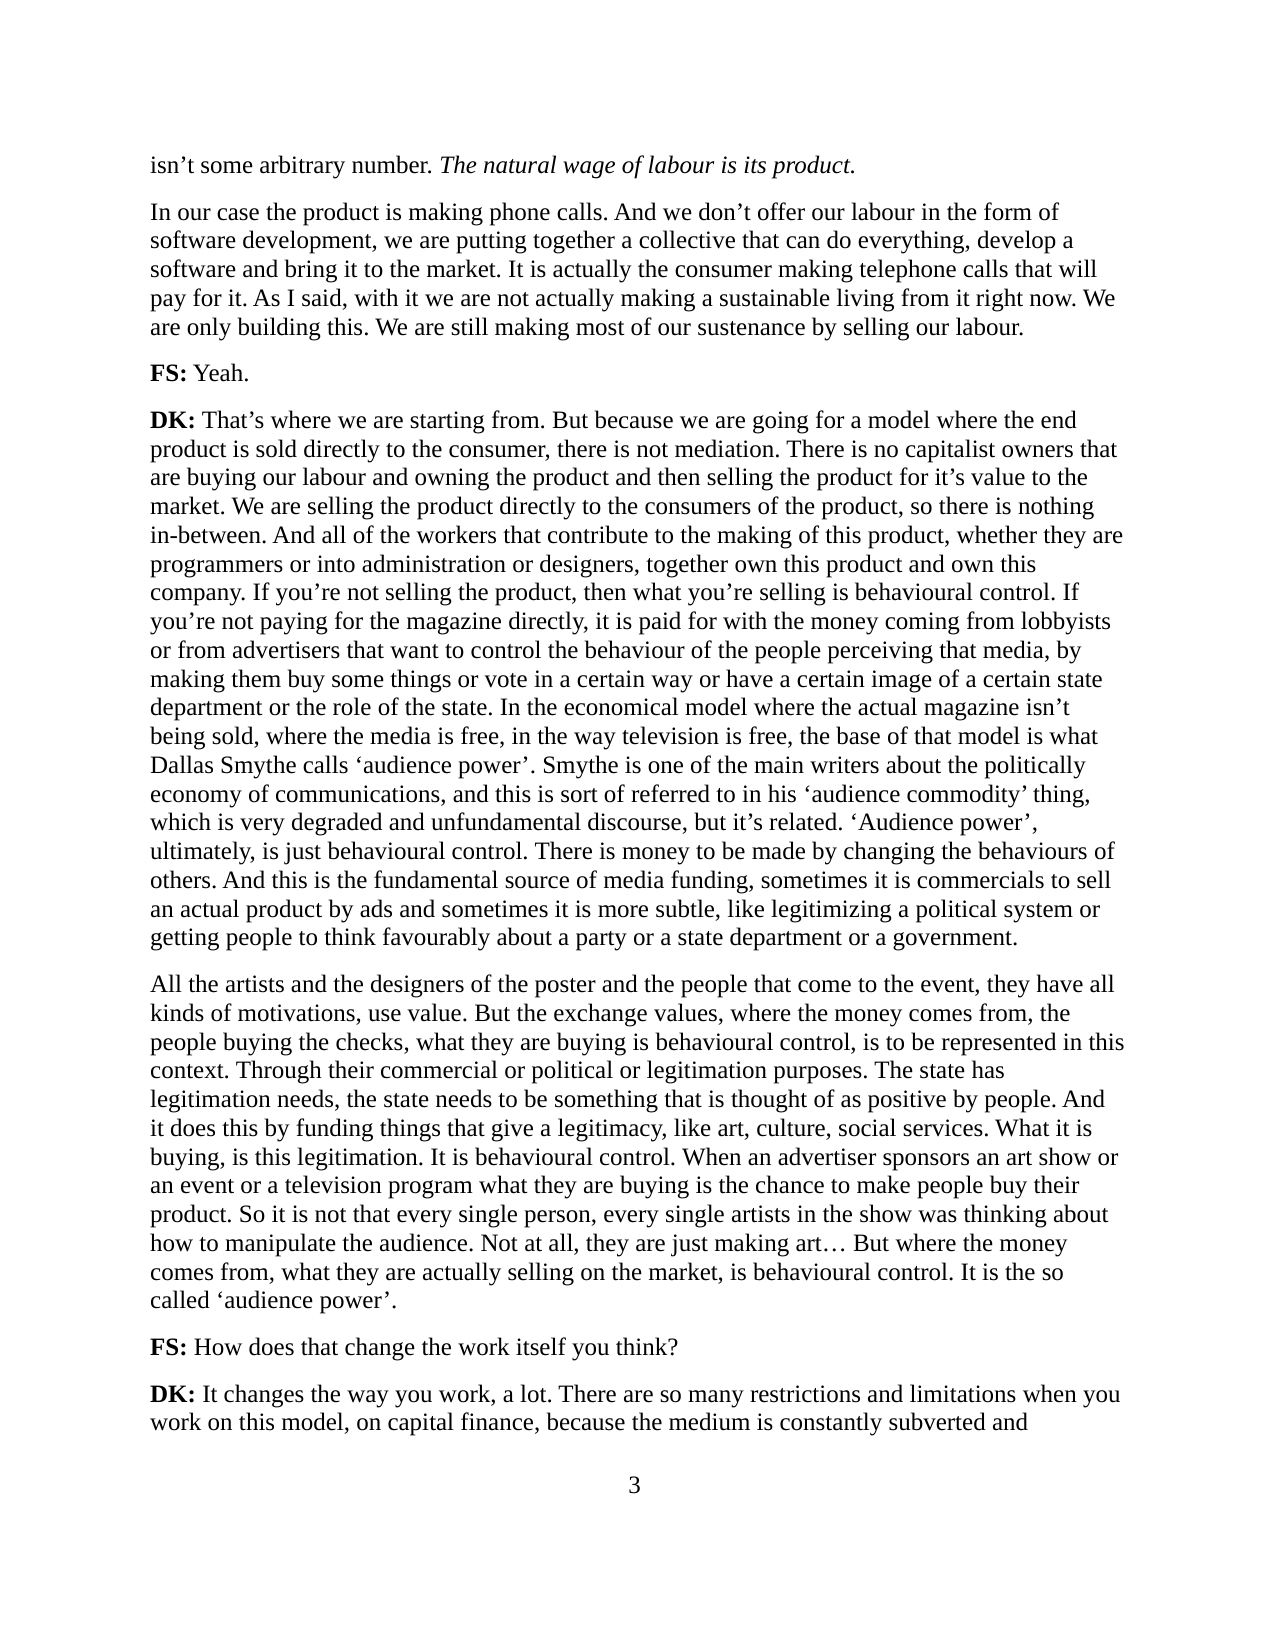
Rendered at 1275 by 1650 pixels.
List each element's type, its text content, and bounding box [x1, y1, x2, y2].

text DK: It changes the way you work, a lot. There are so many restrictions and limitations when you work on this model, on capital finance, because the medium is constantly subverted and [150, 1379, 1125, 1436]
text In our case the product is making phone calls. And we don’t offer our labour in the form of software development, we are putting together a collective that can do everything, develop a software and bring it to the market. It is actually the consumer making telephone calls that will pay for it. As I said, with it we are not actually making a sustainable living from it right now. We are only building this. We are still making most of our sustenance by selling our labour. [150, 197, 1125, 340]
text All the artists and the designers of the poster and the people that come to the event, they have all kinds of motivations, use value. But the exchange values, where the money comes from, the people buying the checks, what they are buying is behavioural control, is to be represented in this context. Through their commercial or political or legitimation purposes. The state has legitimation needs, the state needs to be something that is thought of as positive by people. And it does this by funding things that give a legitimacy, like art, culture, social services. What it is buying, is this legitimation. It is behavioural control. When an advertiser sponsors an art show or an event or a television program what they are buying is the chance to make people buy their product. So it is not that every single person, every single artists in the show was thinking about how to manipulate the audience. Not at all, they are just making art… But where the money comes from, what they are actually selling on the market, is behavioural control. It is the so called ‘audience power’. [150, 969, 1125, 1314]
text isn’t some arbitrary number. The natural wage of labour is its product. [150, 150, 1125, 179]
text FS: Yeah. [150, 358, 1125, 387]
text FS: How does that change the work itself you think? [150, 1332, 1125, 1361]
text DK: That’s where we are starting from. But because we are going for a model where the end product is sold directly to the consumer, there is not mediation. There is no capitalist owners that are buying our labour and owning the product and then selling the product for it’s value to the market. We are selling the product directly to the consumers of the product, so there is nothing in-between. And all of the workers that contribute to the making of this product, whether they are programmers or into administration or designers, together own this product and own this company. If you’re not selling the product, then what you’re selling is behavioural control. If you’re not paying for the magazine directly, it is paid for with the money coming from lobbyists or from advertisers that want to control the behaviour of the people perceiving that media, by making them buy some things or vote in a certain way or have a certain image of a certain state department or the role of the state. In the economical model where the actual magazine isn’t being sold, where the media is free, in the way television is free, the base of that model is what Dallas Smythe calls ‘audience power’. Smythe is one of the main writers about the politically economy of communications, and this is sort of referred to in his ‘audience commodity’ thing, which is very degraded and unfundamental discourse, but it’s related. ‘Audience power’, ultimately, is just behavioural control. There is money to be made by changing the behaviours of others. And this is the fundamental source of media funding, sometimes it is commercials to sell an actual product by ads and sometimes it is more subtle, like legitimizing a political system or getting people to think favourably about a party or a state department or a government. [150, 405, 1125, 951]
